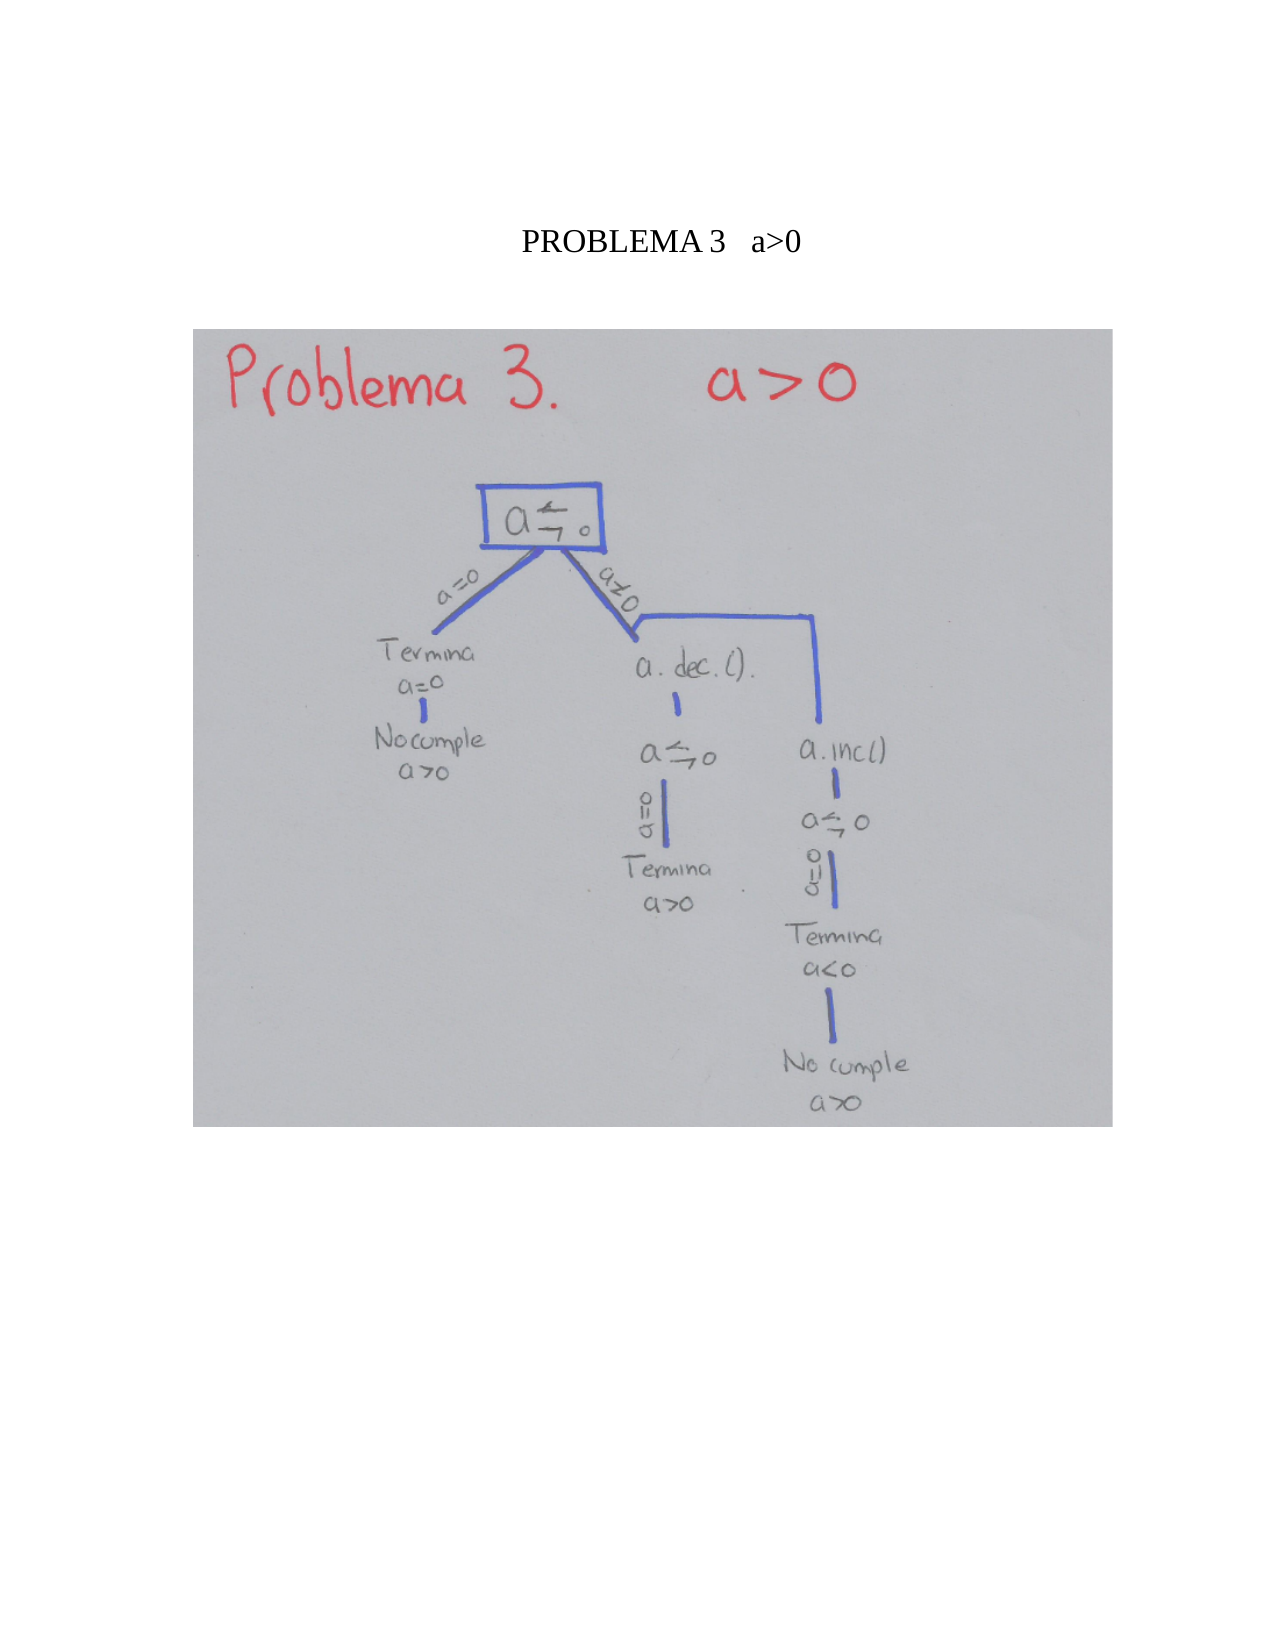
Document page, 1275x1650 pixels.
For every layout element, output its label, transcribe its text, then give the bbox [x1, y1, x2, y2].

text PROBLEMA 3 a>0 [118, 221, 1205, 259]
